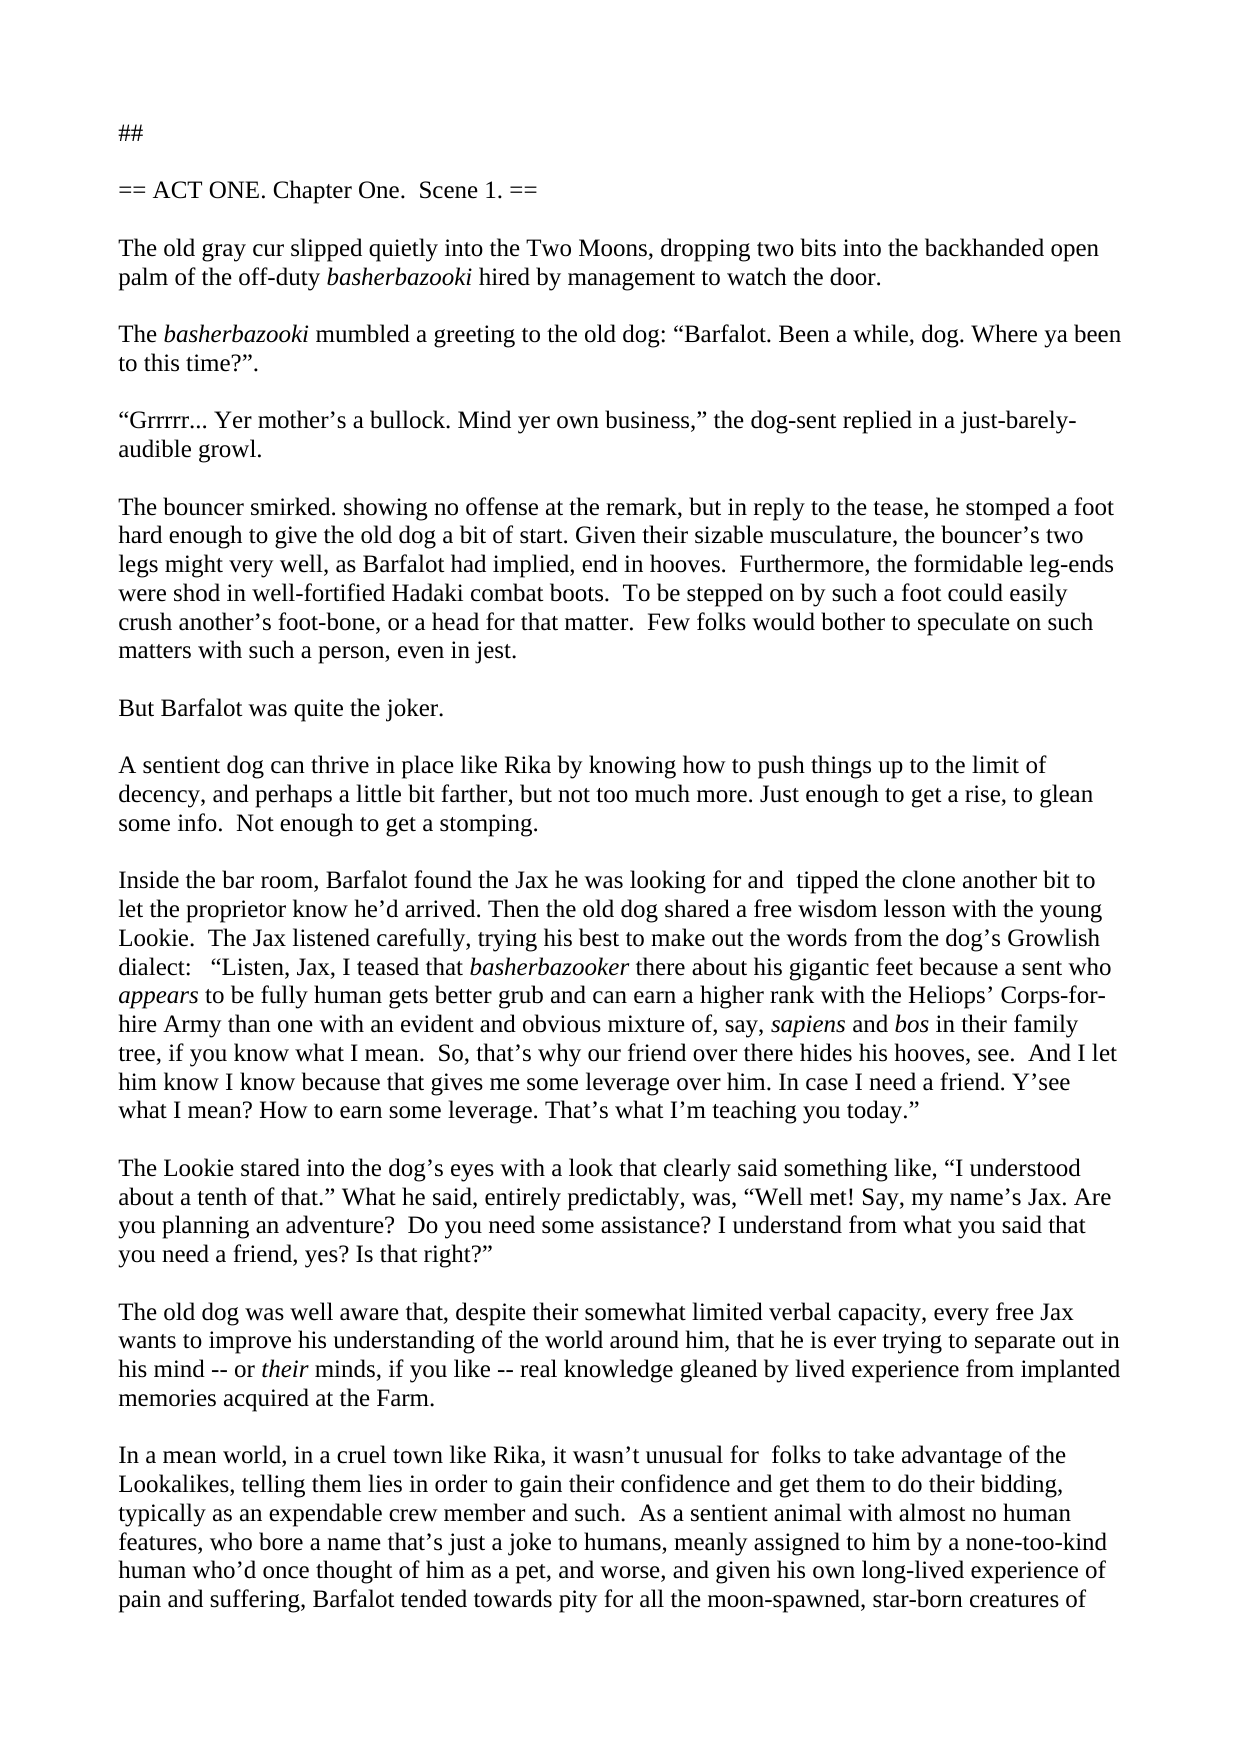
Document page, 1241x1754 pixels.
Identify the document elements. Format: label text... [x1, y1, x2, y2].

text ## [118, 118, 1122, 147]
text But Barfalot was quite the joker. [118, 693, 1122, 722]
text The Lookie stared into the dog’s eyes with a look that clearly said something like, “I understood about a tenth of that.” What he said, entirely predictably, was, “Well met! Say, my name’s Jax. Are you planning an adventure? Do you need some assistance? I understand from what you said that you need a friend, yes? Is that right?” [118, 1153, 1122, 1268]
text Inside the bar room, Barfalot found the Jax he was looking for and tipped the clone another bit to let the proprietor know he’d arrived. Then the old dog shared a free wisdom lesson with the young Lookie. The Jax listened carefully, trying his best to make out the words from the dog’s Growlish dialect: “Listen, Jax, I teased that basherbazooker there about his gigantic feet because a sent who appears to be fully human gets better grub and can earn a higher rank with the Heliops’ Corps-for-hire Army than one with an evident and obvious mixture of, say, sapiens and bos in their family tree, if you know what I mean. So, that’s why our friend over there hides his hooves, see. And I let him know I know because that gives me some leverage over him. In case I need a friend. Y’see what I mean? How to earn some leverage. That’s what I’m teaching you today.” [118, 866, 1122, 1124]
text The old gray cur slipped quietly into the Two Moons, dropping two bits into the backhanded open palm of the off-duty basherbazooki hired by management to watch the door. [118, 233, 1122, 291]
text The old dog was well aware that, despite their somewhat limited verbal capacity, every free Jax wants to improve his understanding of the world around him, that he is ever trying to separate out in his mind -- or their minds, if you like -- real knowledge gleaned by lived experience from implanted memories acquired at the Farm. [118, 1297, 1122, 1412]
text The bouncer smirked. showing no offense at the remark, but in reply to the tease, he stomped a foot hard enough to give the old dog a bit of start. Given their sizable musculature, the bouncer’s two legs might very well, as Barfalot had implied, end in hooves. Furthermore, the formidable leg-ends were shod in well-fortified Hadaki combat boots. To be stepped on by such a foot could easily crush another’s foot-bone, or a head for that matter. Few folks would bother to speculate on such matters with such a person, even in jest. [118, 492, 1122, 664]
text A sentient dog can thrive in place like Rika by knowing how to push things up to the limit of decency, and perhaps a little bit farther, but not too much more. Just enough to get a rise, to glean some info. Not enough to get a stomping. [118, 751, 1122, 837]
text “Grrrrr... Yer mother’s a bullock. Mind yer own business,” the dog-sent replied in a just-barely-audible growl. [118, 406, 1122, 463]
text == ACT ONE. Chapter One. Scene 1. == [118, 176, 1122, 204]
text In a mean world, in a cruel town like Rika, it wasn’t unusual for folks to take advantage of the Lookalikes, telling them lies in order to gain their confidence and get them to do their bidding, typically as an expendable crew member and such. As a sentient animal with almost no human features, who bore a name that’s just a joke to humans, meanly assigned to him by a none-too-kind human who’d once thought of him as a pet, and worse, and given his own long-lived experience of pain and suffering, Barfalot tended towards pity for all the moon-spawned, star-born creatures of [118, 1441, 1122, 1613]
text The basherbazooki mumbled a greeting to the old dog: “Barfalot. Been a while, dog. Where ya been to this time?”. [118, 319, 1122, 377]
